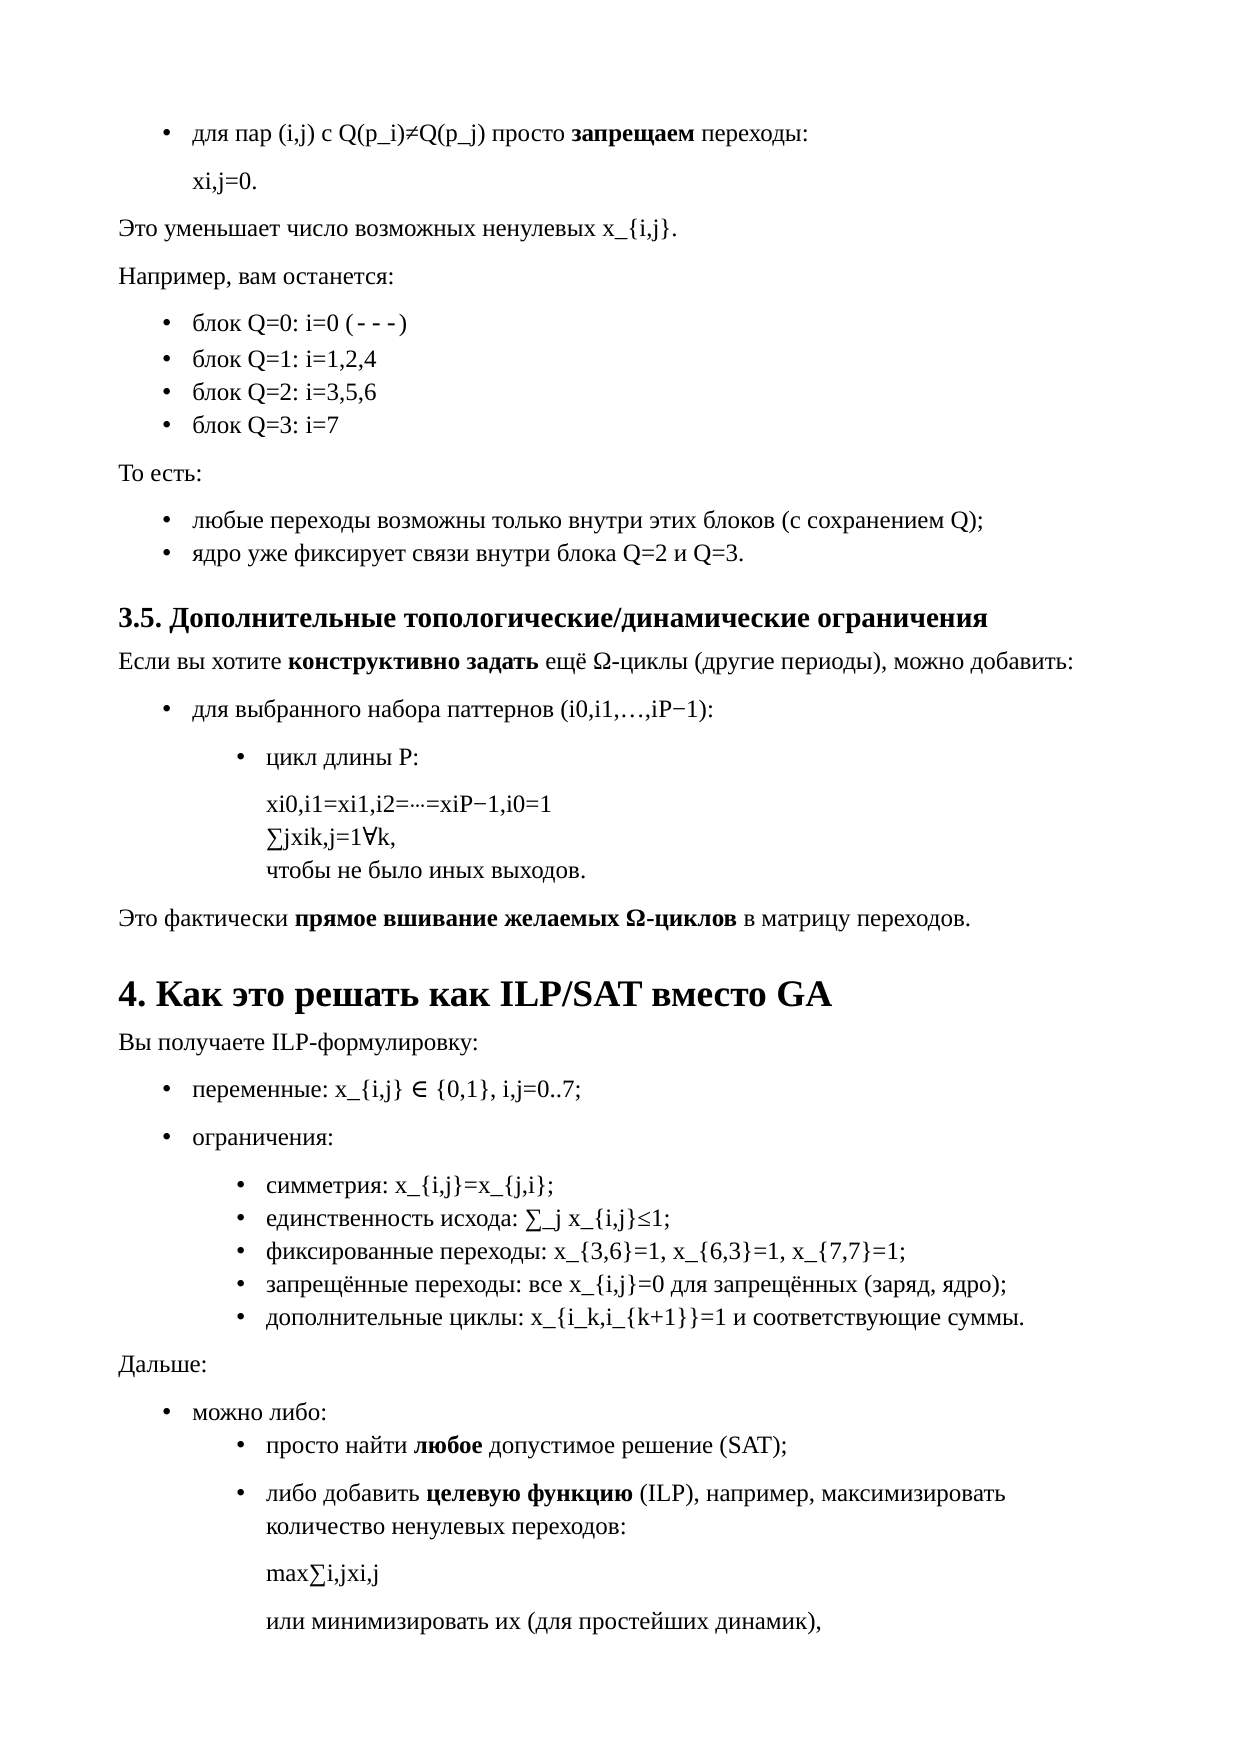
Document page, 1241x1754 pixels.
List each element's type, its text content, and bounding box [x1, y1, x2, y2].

list переменные: x_{i,j} ∈ {0,1}, i,j=0..7; [162, 1074, 1122, 1103]
list max⁡∑i,jxi,j [236, 1558, 1122, 1587]
list ограничения: [162, 1122, 1122, 1151]
list или минимизировать их (для простейших динамик), [236, 1606, 1122, 1635]
list блок Q=2: i=3,5,6 [162, 377, 1122, 406]
text Это фактически прямое вшивание желаемых Ω‑циклов в матрицу переходов. [118, 903, 1122, 932]
text Дальше: [118, 1349, 1122, 1378]
list дополнительные циклы: x_{i_k,i_{k+1}}=1 и соответствующие суммы. [236, 1302, 1122, 1331]
list цикл длины P: [236, 742, 1122, 770]
text Вы получаете ILP‑формулировку: [118, 1027, 1122, 1056]
list блок Q=0: i=0 (---) [162, 308, 1122, 339]
list для пар (i,j) с Q(p_i)≠Q(p_j) просто запрещаем переходы: [162, 118, 1122, 147]
text То есть: [118, 458, 1122, 486]
list ядро уже фиксирует связи внутри блока Q=2 и Q=3. [162, 538, 1122, 567]
list любые переходы возможны только внутри этих блоков (с сохранением Q); [162, 505, 1122, 534]
list симметрия: x_{i,j}=x_{j,i}; [236, 1170, 1122, 1198]
list либо добавить целевую функцию (ILP), например, максимизировать количество ненулевых переходов: [236, 1478, 1122, 1539]
list просто найти любое допустимое решение (SAT); [236, 1430, 1122, 1459]
subtitle 4. Как это решать как ILP/SAT вместо GA [118, 971, 1122, 1014]
list запрещённые переходы: все x_{i,j}=0 для запрещённых (заряд, ядро); [236, 1269, 1122, 1298]
list xi,j=0. [162, 166, 1122, 194]
list можно либо: [162, 1397, 1122, 1426]
list блок Q=1: i=1,2,4 [162, 344, 1122, 373]
list для выбранного набора паттернов (i0,i1,…,iP−1): [162, 694, 1122, 723]
subtitle 3.5. Дополнительные топологические/динамические ограничения [118, 600, 1122, 634]
list фиксированные переходы: x_{3,6}=1, x_{6,3}=1, x_{7,7}=1; [236, 1236, 1122, 1264]
list единственность исхода: ∑_j x_{i,j}≤1; [236, 1203, 1122, 1232]
text Это уменьшает число возможных ненулевых x_{i,j}. [118, 213, 1122, 242]
text Например, вам останется: [118, 261, 1122, 290]
text Если вы хотите конструктивно задать ещё Ω‑циклы (другие периоды), можно добавить: [118, 646, 1122, 675]
list xi0,i1=xi1,i2=⋯=xiP−1,i0=1 ∑jxik,j=1∀k, чтобы не было иных выходов. [236, 789, 1122, 884]
list блок Q=3: i=7 [162, 410, 1122, 439]
